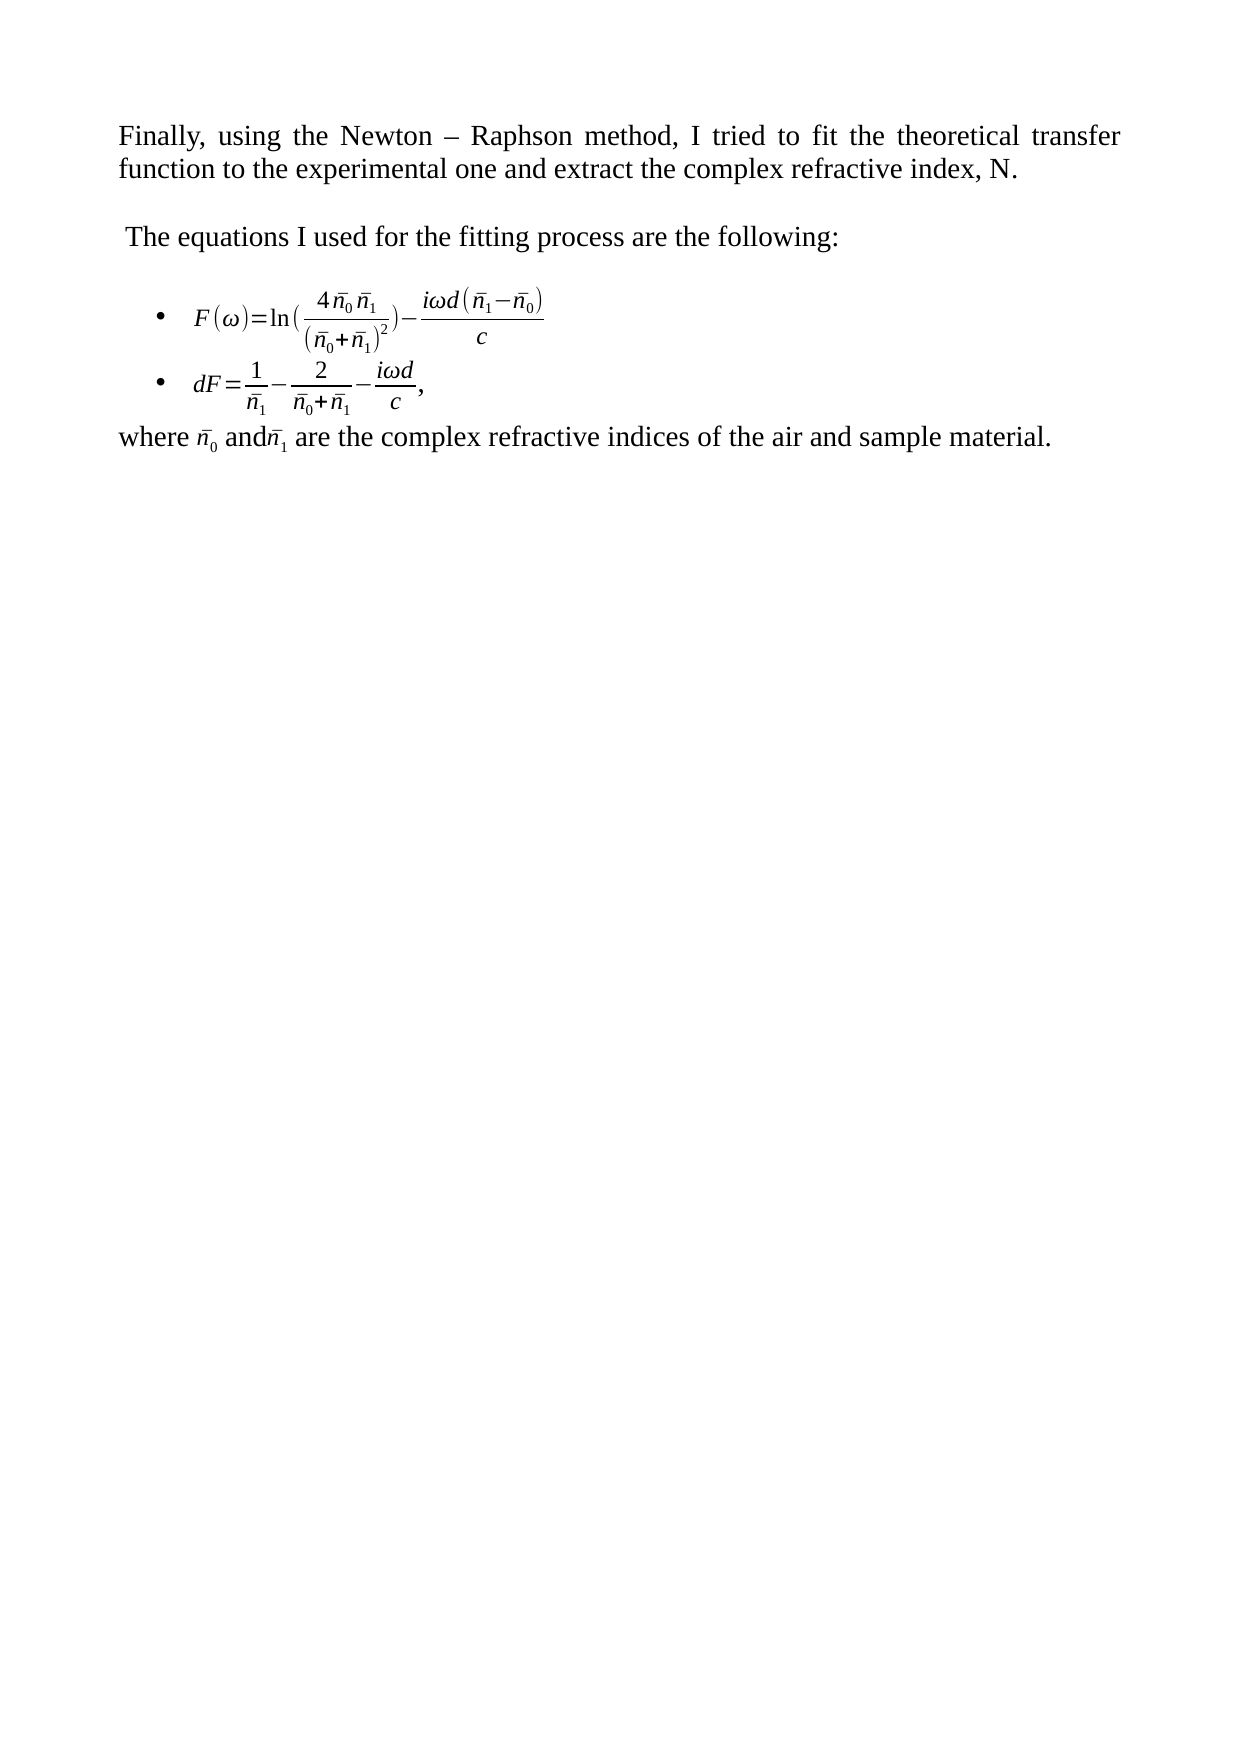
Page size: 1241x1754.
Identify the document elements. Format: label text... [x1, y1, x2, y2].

text Finally, using the Newton – Raphson method, I tried to fit the theoretical transfer function to the experimental one and extract the complex refractive index, N. [118, 118, 1122, 185]
text where and are the complex refractive indices of the air and sample material. [118, 419, 1122, 455]
list , [156, 356, 1122, 419]
text The equations I used for the fitting process are the following: [118, 219, 1122, 252]
